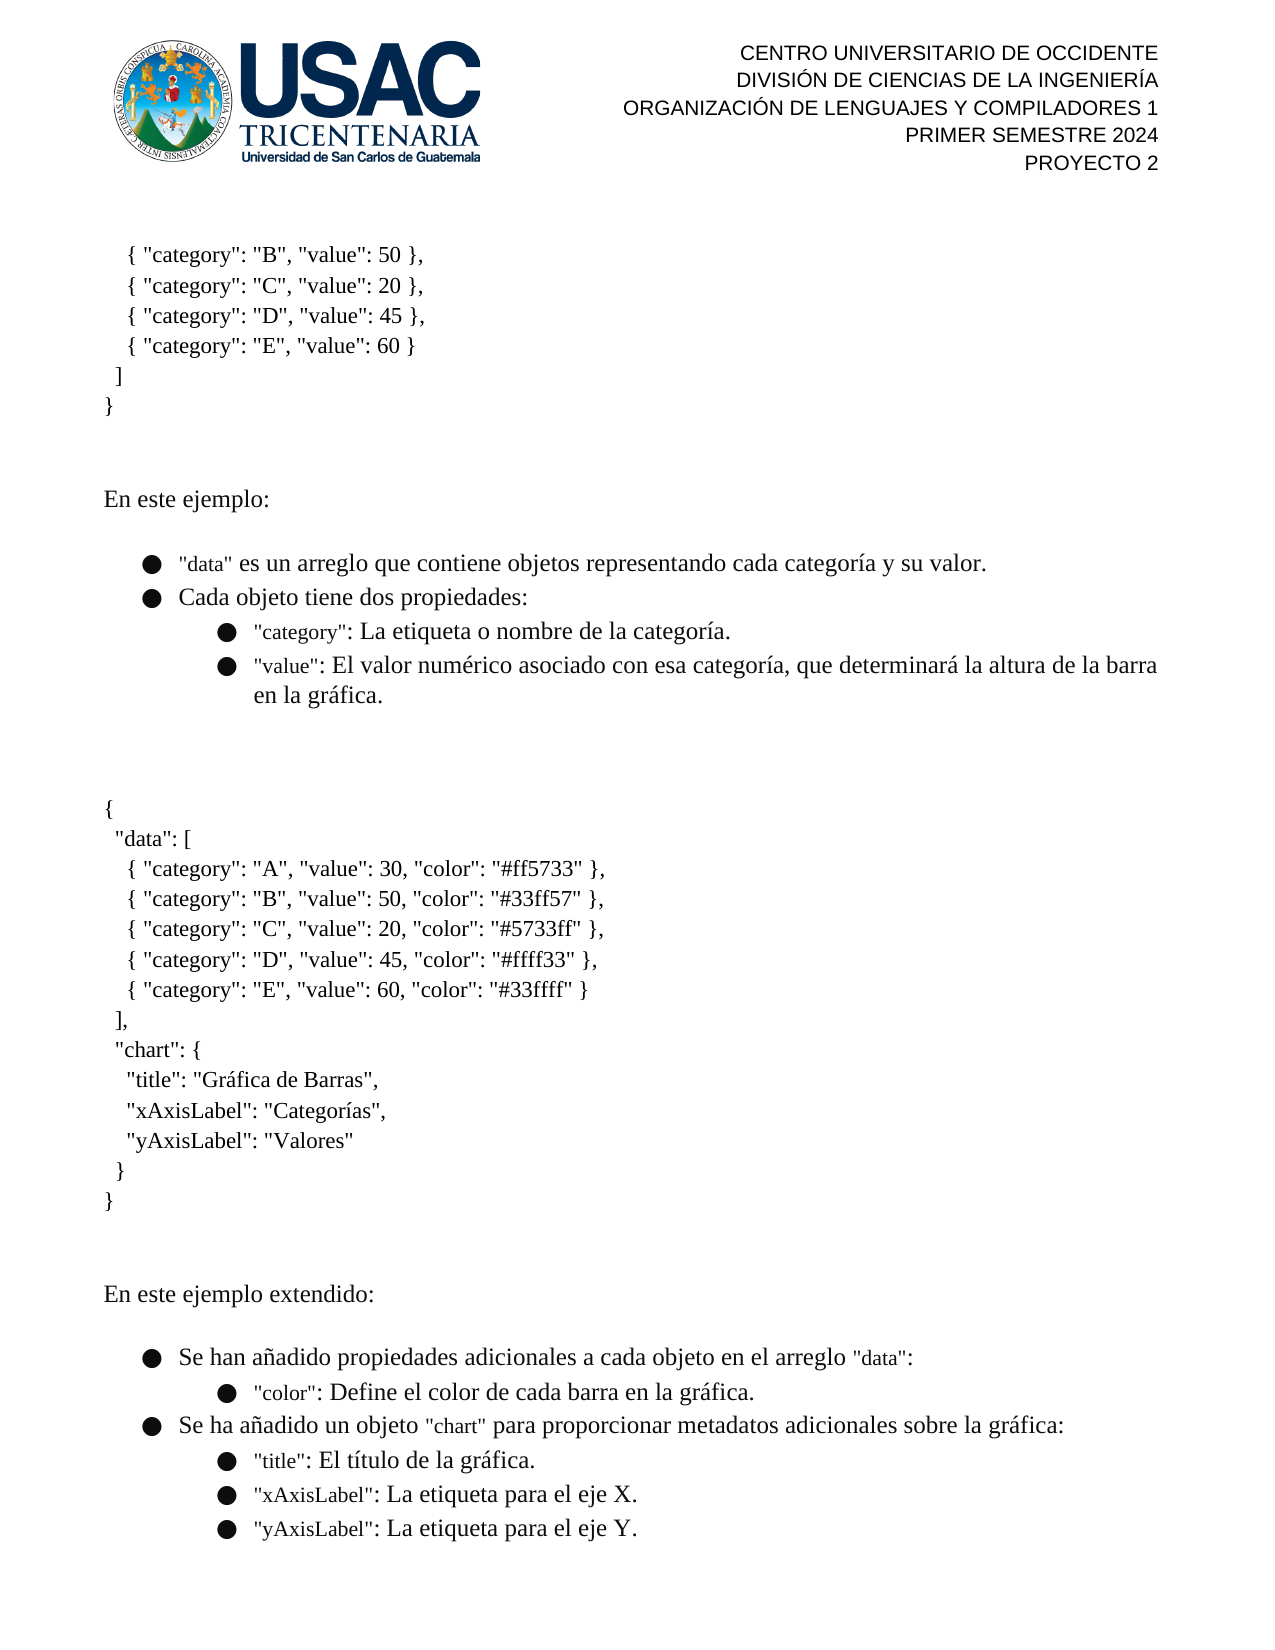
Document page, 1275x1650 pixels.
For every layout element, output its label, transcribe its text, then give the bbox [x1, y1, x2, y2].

text { "category": "E", "value": 60 } [103, 332, 1172, 358]
text } [103, 393, 1172, 419]
text { "category": "C", "value": 20 }, [103, 272, 1172, 298]
list "xAxisLabel": La etiqueta para el eje X. [216, 1475, 1172, 1509]
list "title": El título de la gráfica. [216, 1441, 1172, 1475]
list "value": El valor numérico asociado con esa categoría, que determinará la altura de la barra en la gráfica. [216, 646, 1172, 709]
text { "category": "B", "value": 50, "color": "#33ff57" }, [103, 885, 1172, 912]
text "yAxisLabel": "Valores" [103, 1127, 1172, 1153]
list "category": La etiqueta o nombre de la categoría. [216, 612, 1172, 646]
list "data" es un arreglo que contiene objetos representando cada categoría y su valor. [141, 544, 1172, 578]
text { [103, 795, 1172, 821]
text "chart": { [103, 1036, 1172, 1063]
list Cada objeto tiene dos propiedades: [141, 578, 1172, 612]
text } [103, 1187, 1172, 1214]
text { "category": "D", "value": 45, "color": "#ffff33" }, [103, 946, 1172, 972]
list "color": Define el color de cada barra en la gráfica. [216, 1373, 1172, 1407]
text { "category": "B", "value": 50 }, [103, 242, 1172, 268]
picture [113, 40, 481, 162]
text "data": [ [103, 825, 1172, 851]
text { "category": "E", "value": 60, "color": "#33ffff" } [103, 976, 1172, 1002]
text ] [103, 362, 1172, 389]
text { "category": "A", "value": 30, "color": "#ff5733" }, [103, 855, 1172, 881]
text "xAxisLabel": "Categorías", [103, 1097, 1172, 1123]
list "yAxisLabel": La etiqueta para el eje Y. [216, 1509, 1172, 1543]
text ], [103, 1006, 1172, 1032]
text { "category": "C", "value": 20, "color": "#5733ff" }, [103, 916, 1172, 942]
text En este ejemplo: [103, 484, 1172, 513]
text } [103, 1157, 1172, 1183]
text "title": "Gráfica de Barras", [103, 1067, 1172, 1093]
list Se ha añadido un objeto "chart" para proporcionar metadatos adicionales sobre la gráfica: [141, 1407, 1172, 1441]
list Se han añadido propiedades adicionales a cada objeto en el arreglo "data": [141, 1339, 1172, 1373]
text En este ejemplo extendido: [103, 1279, 1172, 1308]
text { "category": "D", "value": 45 }, [103, 302, 1172, 328]
